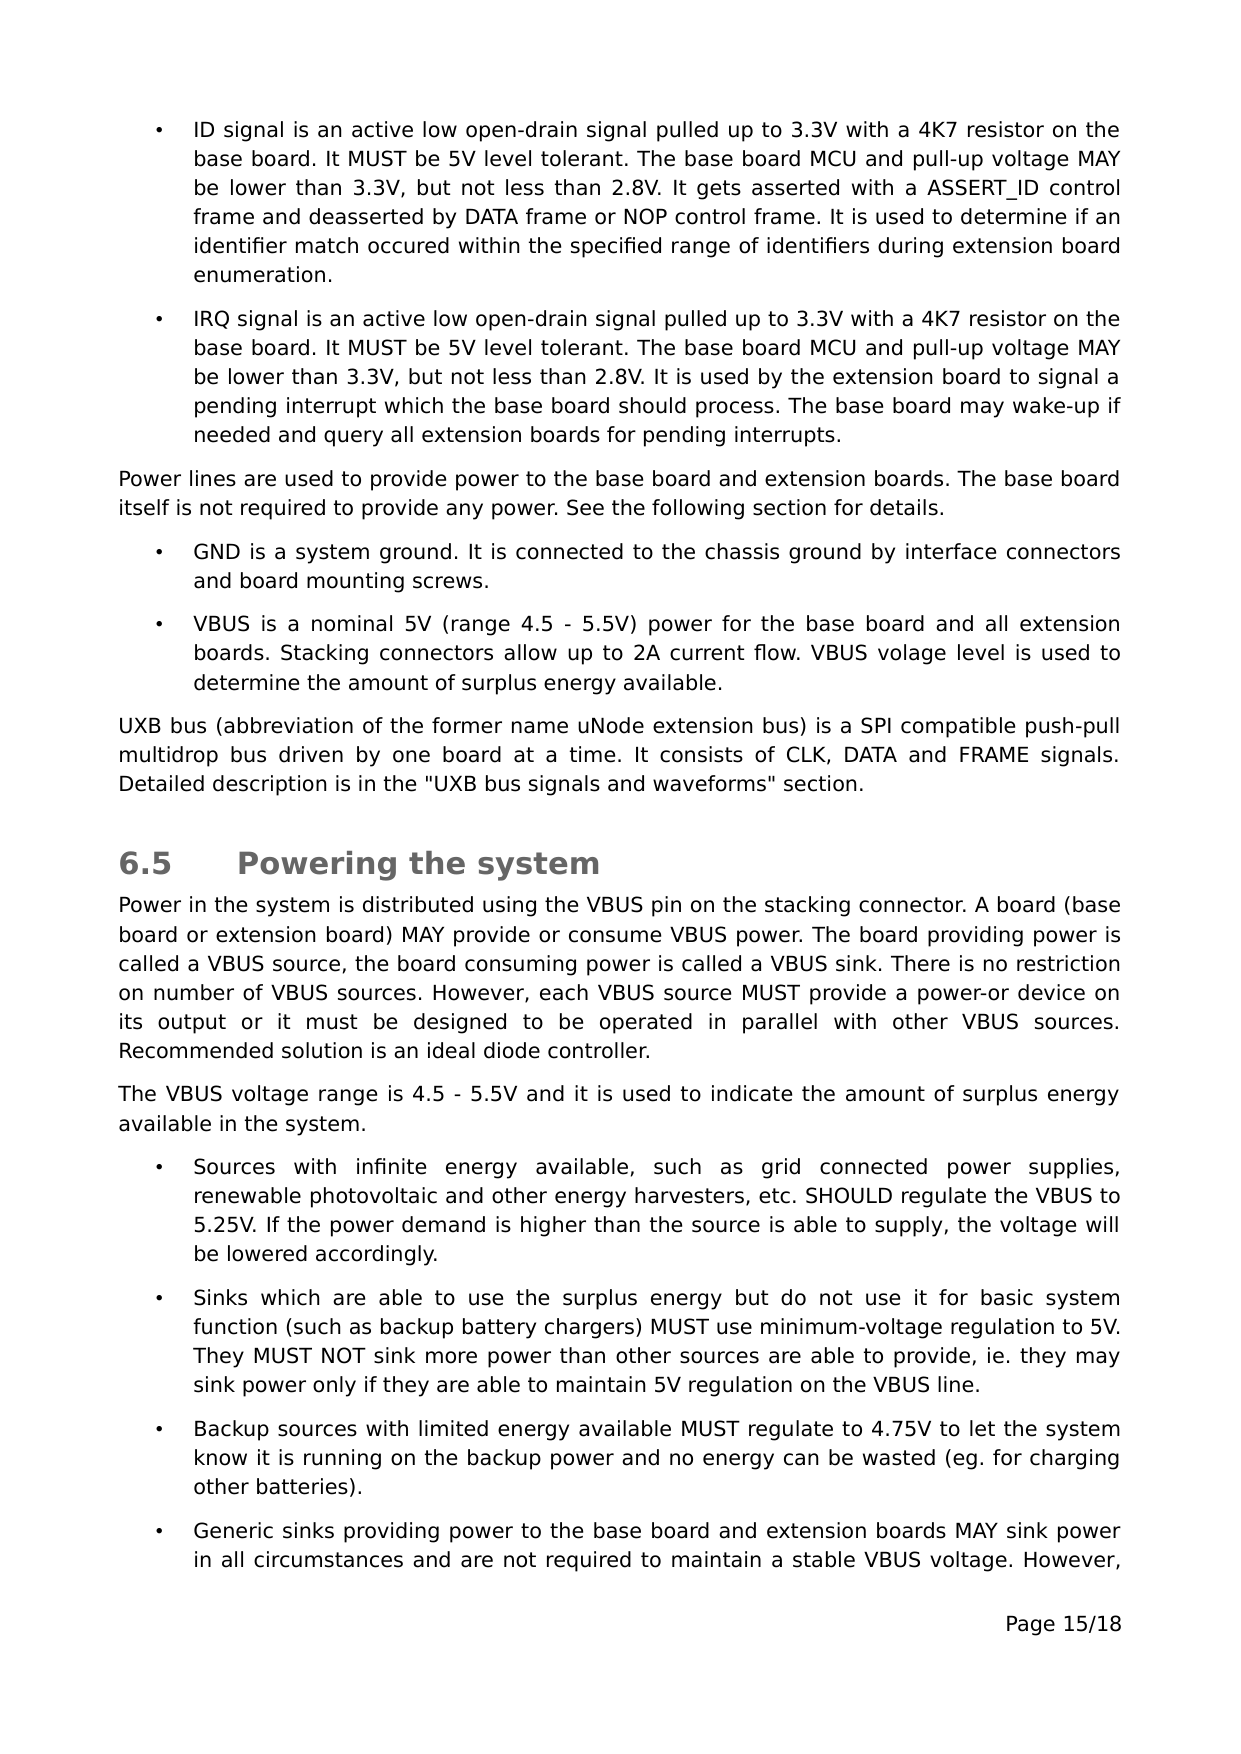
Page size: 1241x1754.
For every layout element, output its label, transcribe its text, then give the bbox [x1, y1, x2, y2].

text Power in the system is distributed using the VBUS pin on the stacking connector. A board (base board or extension board) MAY provide or consume VBUS power. The board providing power is called a VBUS source, the board consuming power is called a VBUS sink. There is no restriction on number of VBUS sources. However, each VBUS source MUST provide a power-or device on its output or it must be designed to be operated in parallel with other VBUS sources. Recommended solution is an ideal diode controller. [118, 893, 1122, 1063]
list IRQ signal is an active low open-drain signal pulled up to 3.3V with a 4K7 resistor on the base board. It MUST be 5V level tolerant. The base board MCU and pull-up voltage MAY be lower than 3.3V, but not less than 2.8V. It is used by the extension board to signal a pending interrupt which the base board should process. The base board may wake-up if needed and query all extension boards for pending interrupts. [156, 307, 1122, 448]
list Backup sources with limited energy available MUST regulate to 4.75V to let the system know it is running on the backup power and no energy can be wasted (eg. for charging other batteries). [156, 1417, 1122, 1499]
list Sinks which are able to use the surplus energy but do not use it for basic system function (such as backup battery chargers) MUST use minimum-voltage regulation to 5V. They MUST NOT sink more power than other sources are able to provide, ie. they may sink power only if they are able to maintain 5V regulation on the VBUS line. [156, 1286, 1122, 1397]
text The VBUS voltage range is 4.5 - 5.5V and it is used to indicate the amount of surplus energy available in the system. [118, 1082, 1122, 1136]
list Sources with infinite energy available, such as grid connected power supplies, renewable photovoltaic and other energy harvesters, etc. SHOULD regulate the VBUS to 5.25V. If the power demand is higher than the source is able to supply, the voltage will be lowered accordingly. [156, 1155, 1122, 1267]
list VBUS is a nominal 5V (range 4.5 - 5.5V) power for the base board and all extension boards. Stacking connectors allow up to 2A current flow. VBUS volage level is used to determine the amount of surplus energy available. [156, 612, 1122, 695]
list GND is a system ground. It is connected to the chassis ground by interface connectors and board mounting screws. [156, 540, 1122, 593]
subtitle Powering the system [118, 846, 1122, 882]
list Generic sinks providing power to the base board and extension boards MAY sink power in all circumstances and are not required to maintain a stable VBUS voltage. However, [156, 1519, 1122, 1572]
text UXB bus (abbreviation of the former name uNode extension bus) is a SPI compatible push-pull multidrop bus driven by one board at a time. It consists of CLK, DATA and FRAME signals. Detailed description is in the "UXB bus signals and waveforms" section. [118, 714, 1122, 797]
list ID signal is an active low open-drain signal pulled up to 3.3V with a 4K7 resistor on the base board. It MUST be 5V level tolerant. The base board MCU and pull-up voltage MAY be lower than 3.3V, but not less than 2.8V. It gets asserted with a ASSERT_ID control frame and deasserted by DATA frame or NOP control frame. It is used to determine if an identifier match occured within the specified range of identifiers during extension board enumeration. [156, 118, 1122, 288]
text Power lines are used to provide power to the base board and extension boards. The base board itself is not required to provide any power. See the following section for details. [118, 467, 1122, 520]
